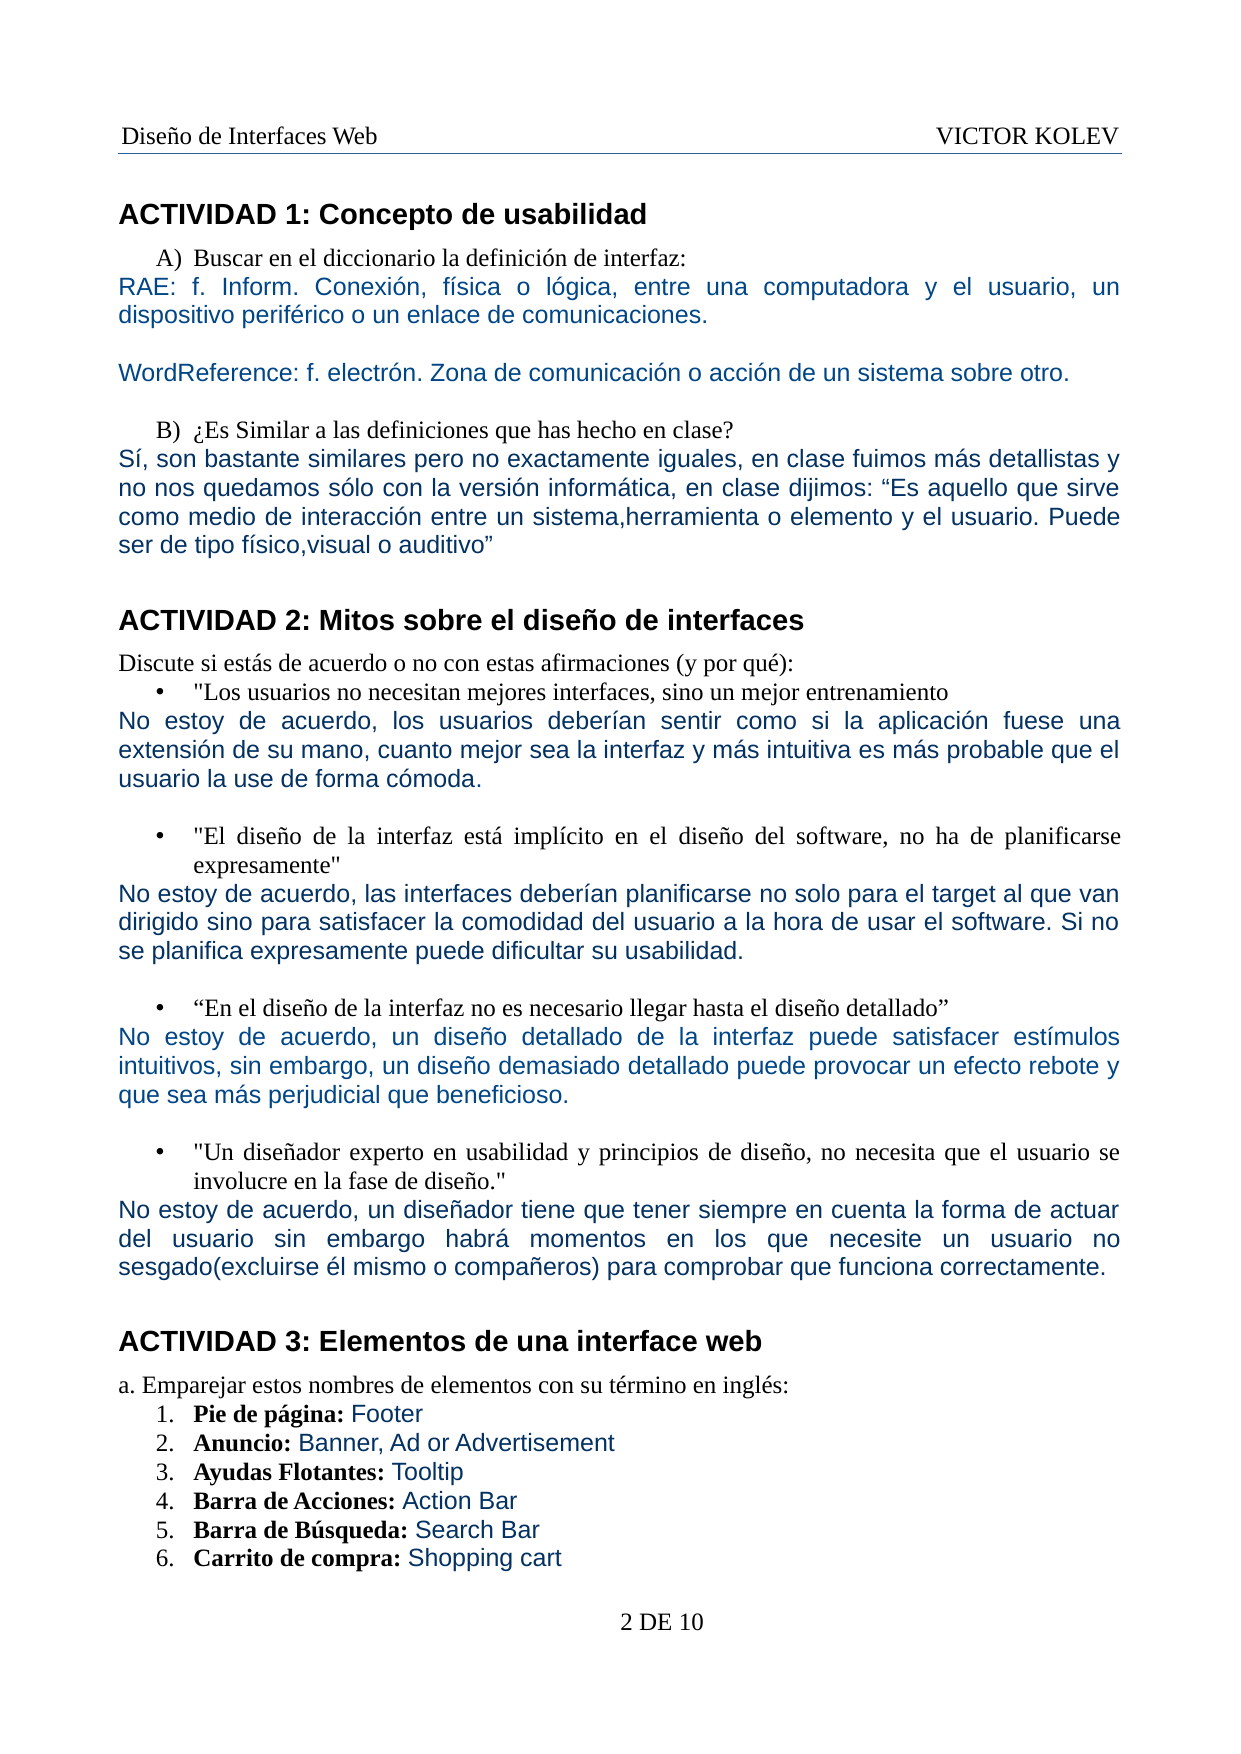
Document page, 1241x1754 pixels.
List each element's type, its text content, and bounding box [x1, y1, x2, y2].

list "Los usuarios no necesitan mejores interfaces, sino un mejor entrenamiento [156, 677, 1122, 706]
text No estoy de acuerdo, las interfaces deberían planificarse no solo para el target al que van dirigido sino para satisfacer la comodidad del usuario a la hora de usar el software. Si no se planifica expresamente puede dificultar su usabilidad. [118, 878, 1122, 965]
list Anuncio: Banner, Ad or Advertisement [156, 1428, 1122, 1457]
text No estoy de acuerdo, los usuarios deberían sentir como si la aplicación fuese una extensión de su mano, cuanto mejor sea la interfaz y más intuitiva es más probable que el usuario la use de forma cómoda. [118, 706, 1122, 792]
list Barra de Acciones: Action Bar [156, 1486, 1122, 1514]
text Discute si estás de acuerdo o no con estas afirmaciones (y por qué): [118, 648, 1122, 677]
text a. Emparejar estos nombres de elementos con su término en inglés: [118, 1370, 1122, 1399]
text No estoy de acuerdo, un diseñador tiene que tener siempre en cuenta la forma de actuar del usuario sin embargo habrá momentos en los que necesite un usuario no sesgado(excluirse él mismo o compañeros) para comprobar que funciona correctamente. [118, 1195, 1122, 1281]
text No estoy de acuerdo, un diseño detallado de la interfaz puede satisfacer estímulos intuitivos, sin embargo, un diseño demasiado detallado puede provocar un efecto rebote y que sea más perjudicial que beneficioso. [118, 1022, 1122, 1108]
text Sí, son bastante similares pero no exactamente iguales, en clase fuimos más detallistas y no nos quedamos sólo con la versión informática, en clase dijimos: “Es aquello que sirve como medio de interacción entre un sistema,herramienta o elemento y el usuario. Puede ser de tipo físico,visual o auditivo” [118, 444, 1122, 559]
list "El diseño de la interfaz está implícito en el diseño del software, no ha de planificarse expresamente" [156, 821, 1122, 878]
list Buscar en el diccionario la definición de interfaz: [156, 243, 1122, 272]
subtitle ACTIVIDAD 3: Elementos de una interface web [118, 1324, 1122, 1358]
list Ayudas Flotantes: Tooltip [156, 1457, 1122, 1486]
list Barra de Búsqueda: Search Bar [156, 1514, 1122, 1543]
list “En el diseño de la interfaz no es necesario llegar hasta el diseño detallado” [156, 993, 1122, 1022]
text WordReference: f. electrón. Zona de comunicación o acción de un sistema sobre otro. [118, 358, 1122, 387]
subtitle ACTIVIDAD 2: Mitos sobre el diseño de interfaces [118, 602, 1122, 636]
subtitle ACTIVIDAD 1: Concepto de usabilidad [118, 197, 1122, 230]
list Carrito de compra: Shopping cart [156, 1543, 1122, 1572]
text RAE: f. Inform. Conexión, física o lógica, entre una computadora y el usuario, un dispositivo periférico o un enlace de comunicaciones. [118, 272, 1122, 329]
list Pie de página: Footer [156, 1399, 1122, 1428]
list ¿Es Similar a las definiciones que has hecho en clase? [156, 415, 1122, 444]
list "Un diseñador experto en usabilidad y principios de diseño, no necesita que el usuario se involucre en la fase de diseño." [156, 1137, 1122, 1195]
